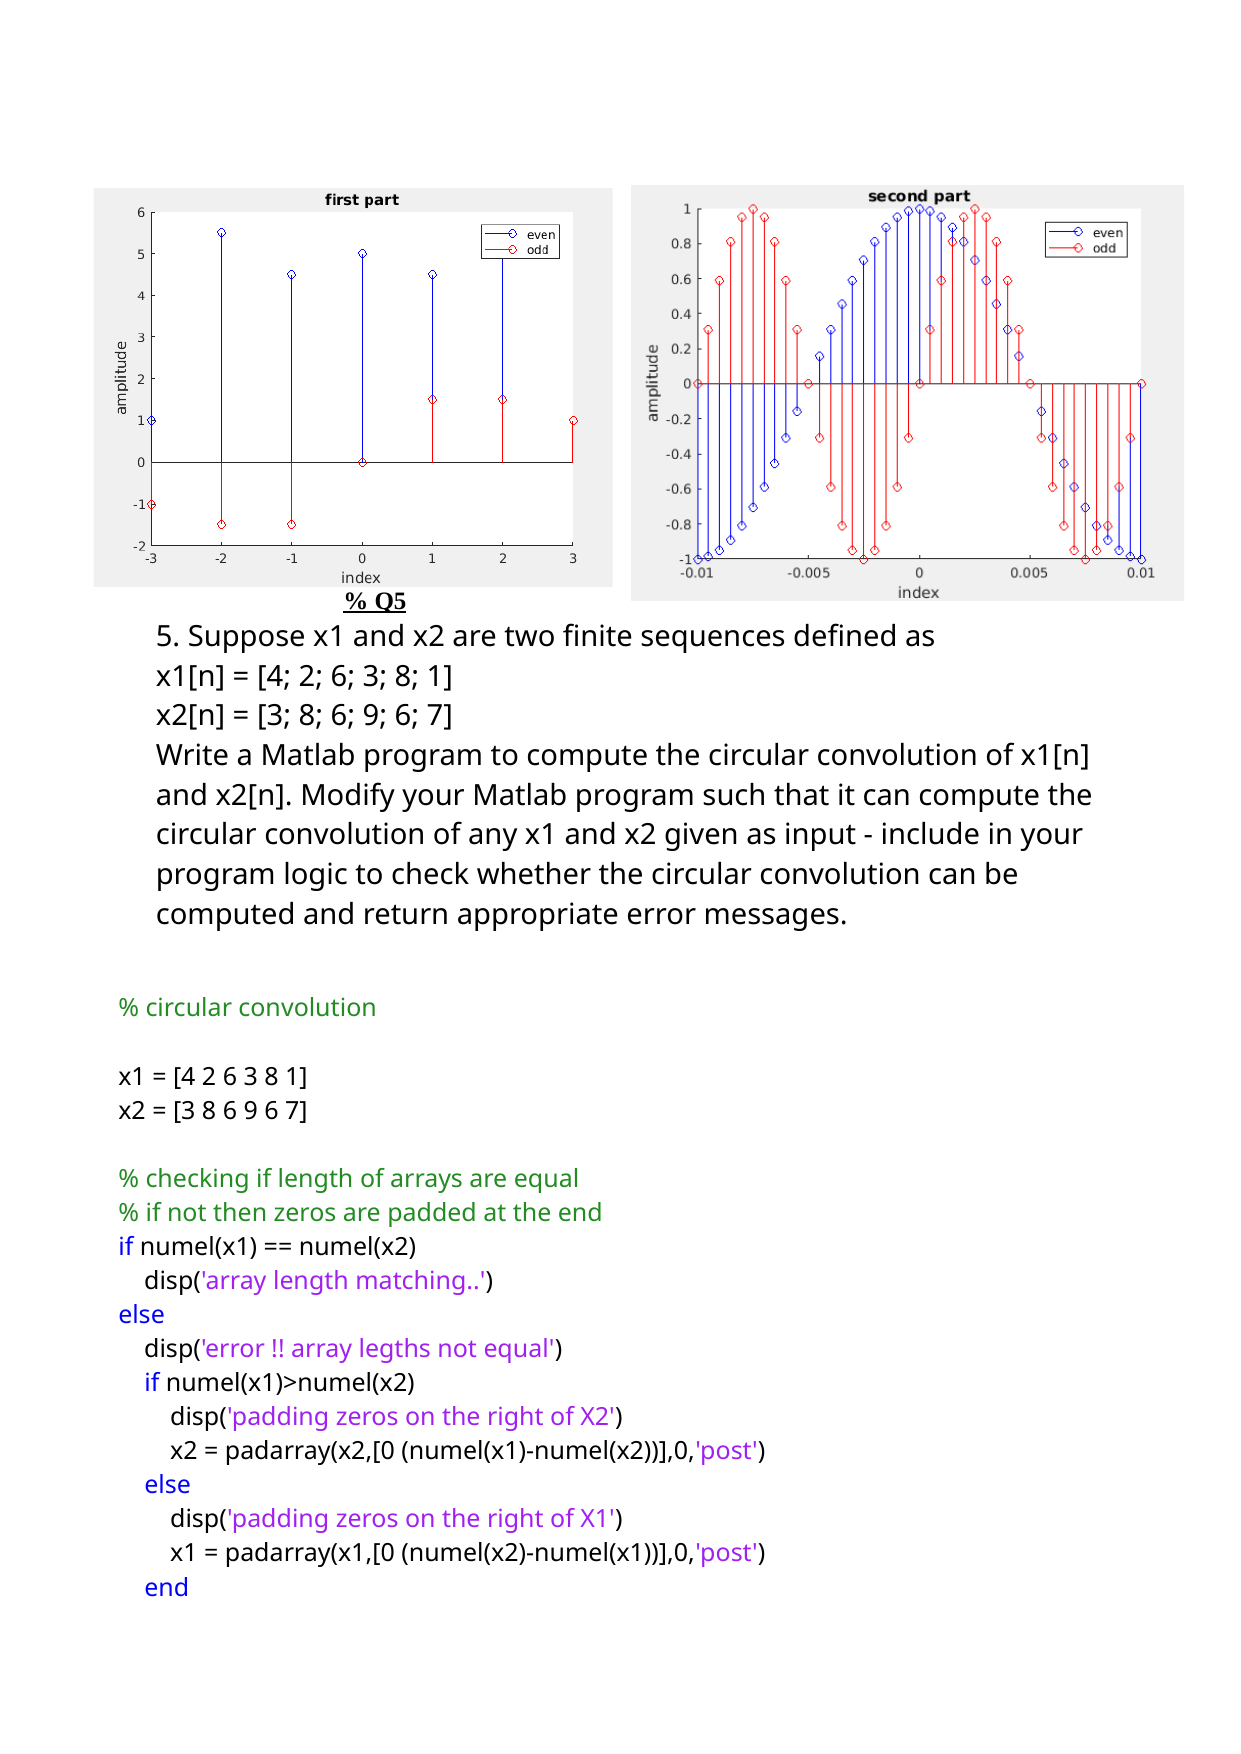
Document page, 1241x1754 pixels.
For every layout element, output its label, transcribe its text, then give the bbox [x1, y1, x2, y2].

text if numel(x1)>numel(x2) [118, 1365, 1122, 1399]
text 5. Suppose x1 and x2 are two finite sequences defined as [156, 615, 1122, 655]
text disp('error !! array legths not equal') [118, 1331, 1122, 1365]
text x2 = [3 8 6 9 6 7] [118, 1092, 1122, 1126]
text x1 = [4 2 6 3 8 1] [118, 1058, 1122, 1092]
text % checking if length of arrays are equal [118, 1160, 1122, 1194]
text x1 = padarray(x1,[0 (numel(x2)-numel(x1))],0,'post') [118, 1535, 1122, 1569]
text x1[n] = [4; 2; 6; 3; 8; 1] [156, 655, 1122, 694]
text % circular convolution [118, 990, 1122, 1024]
text % if not then zeros are padded at the end [118, 1194, 1122, 1228]
text else [118, 1467, 1122, 1501]
text else [118, 1297, 1122, 1331]
picture [631, 185, 1185, 601]
text disp('padding zeros on the right of X1') [118, 1501, 1122, 1535]
text x2 = padarray(x2,[0 (numel(x1)-numel(x2))],0,'post') [118, 1433, 1122, 1467]
text disp('array length matching..') [118, 1263, 1122, 1297]
picture [93, 188, 613, 587]
text disp('padding zeros on the right of X2') [118, 1399, 1122, 1433]
text x2[n] = [3; 8; 6; 9; 6; 7] [156, 694, 1122, 734]
text end [118, 1569, 1122, 1603]
text computed and return appropriate error messages. [156, 893, 1122, 933]
text Write a Matlab program to compute the circular convolution of x1[n] and x2[n]. Modify your Matlab program such that it can compute the circular convolution of any x1 and x2 given as input - include in your program logic to check whether the circular convolution can be [156, 734, 1122, 893]
text % Q5 [118, 549, 1122, 615]
text if numel(x1) == numel(x2) [118, 1228, 1122, 1263]
